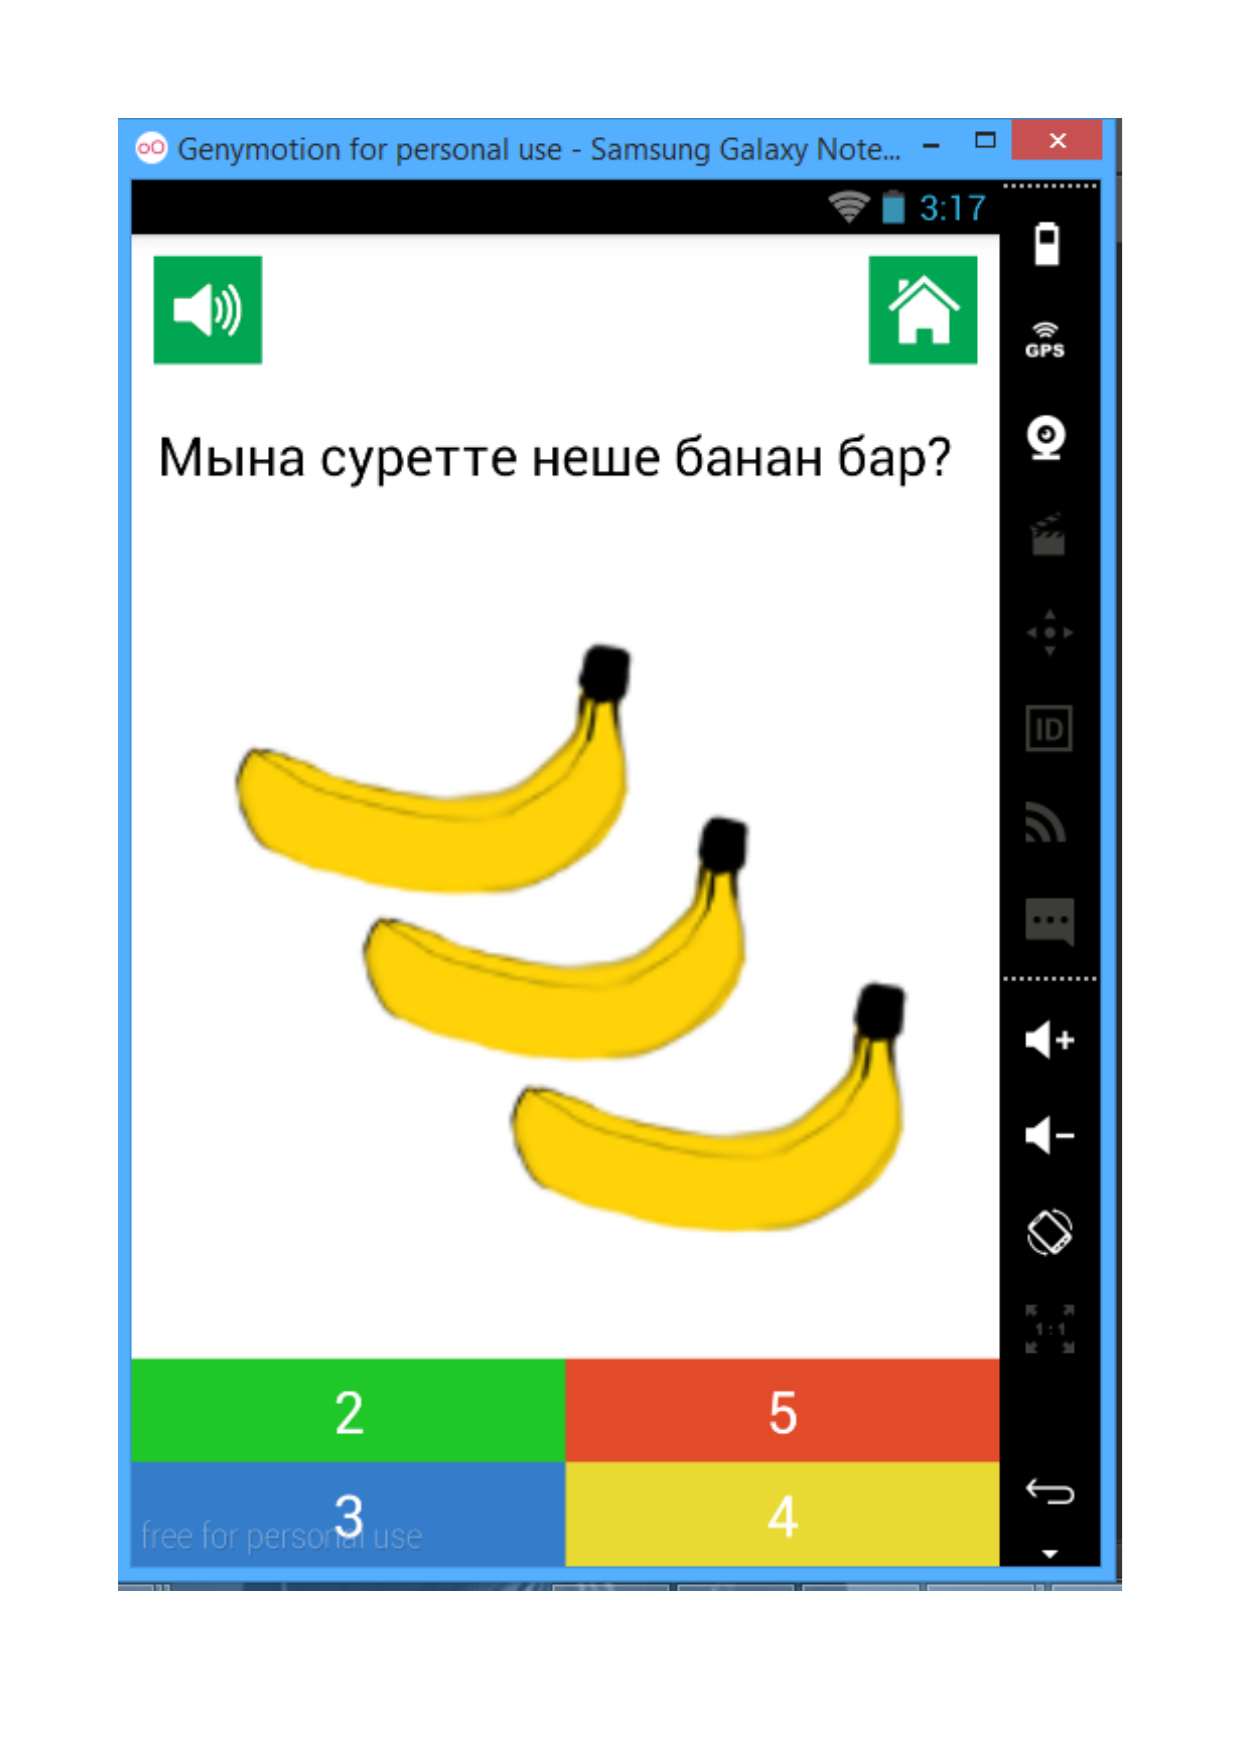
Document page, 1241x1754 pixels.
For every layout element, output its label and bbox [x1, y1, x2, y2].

picture [118, 118, 1123, 1591]
